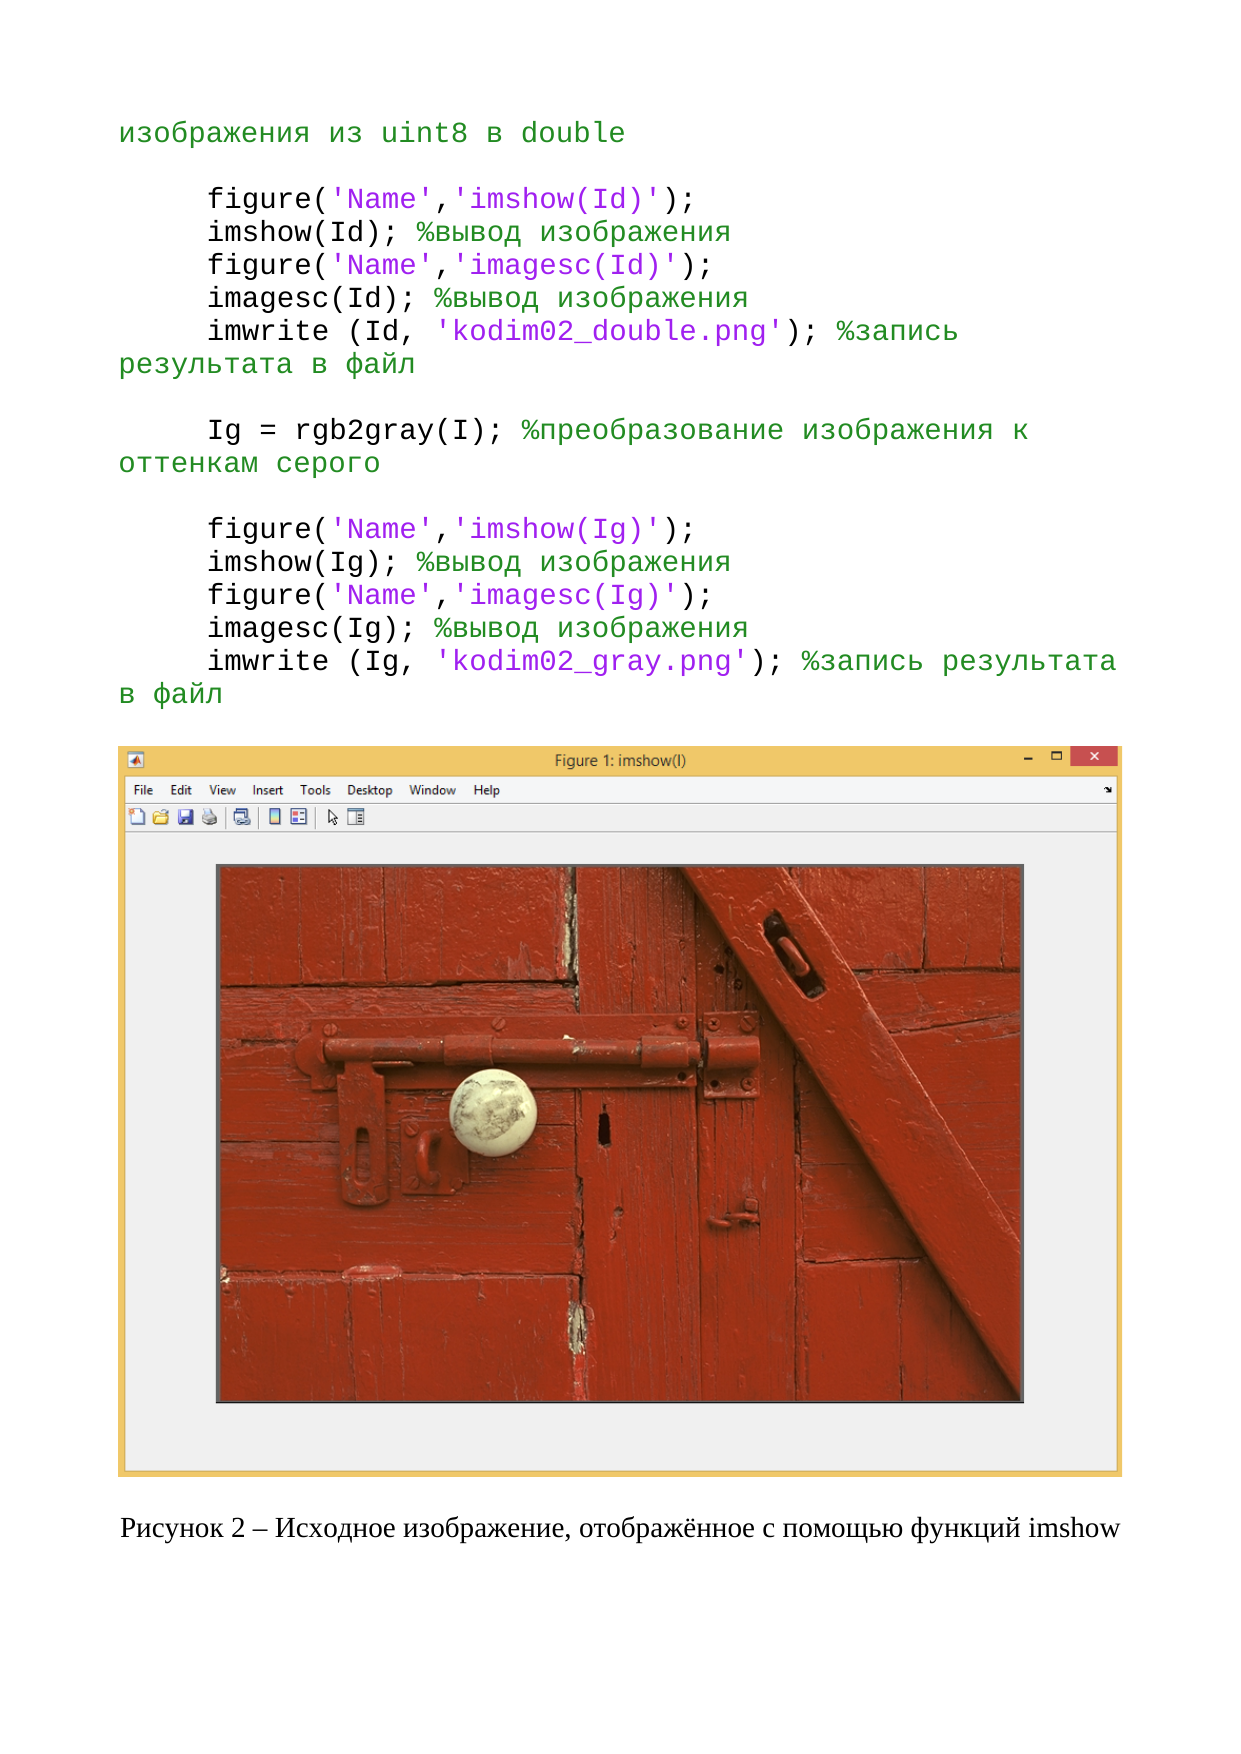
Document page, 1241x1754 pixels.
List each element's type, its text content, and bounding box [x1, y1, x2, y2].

text изображения из uint8 в double [118, 118, 1122, 151]
text figure('Name','imshow(Id)'); [118, 184, 1122, 217]
text Рисунок 2 – Исходное изображение, отображённое с помощью функций imshow [118, 1510, 1122, 1544]
text imshow(Ig); %вывод изображения [118, 547, 1122, 580]
text figure('Name','imagesc(Ig)'); [118, 580, 1122, 613]
text imwrite (Ig, 'kodim02_gray.png'); %запись результата в файл [118, 646, 1122, 712]
text imwrite (Id, 'kodim02_double.png'); %запись результата в файл [118, 316, 1122, 382]
text figure('Name','imagesc(Id)'); [118, 250, 1122, 283]
text Ig = rgb2gray(I); %преобразование изображения к оттенкам серого [118, 415, 1122, 481]
text imshow(Id); %вывод изображения [118, 217, 1122, 250]
picture [118, 746, 1123, 1477]
text figure('Name','imshow(Ig)'); [118, 514, 1122, 547]
text imagesc(Ig); %вывод изображения [118, 613, 1122, 646]
text imagesc(Id); %вывод изображения [118, 283, 1122, 316]
